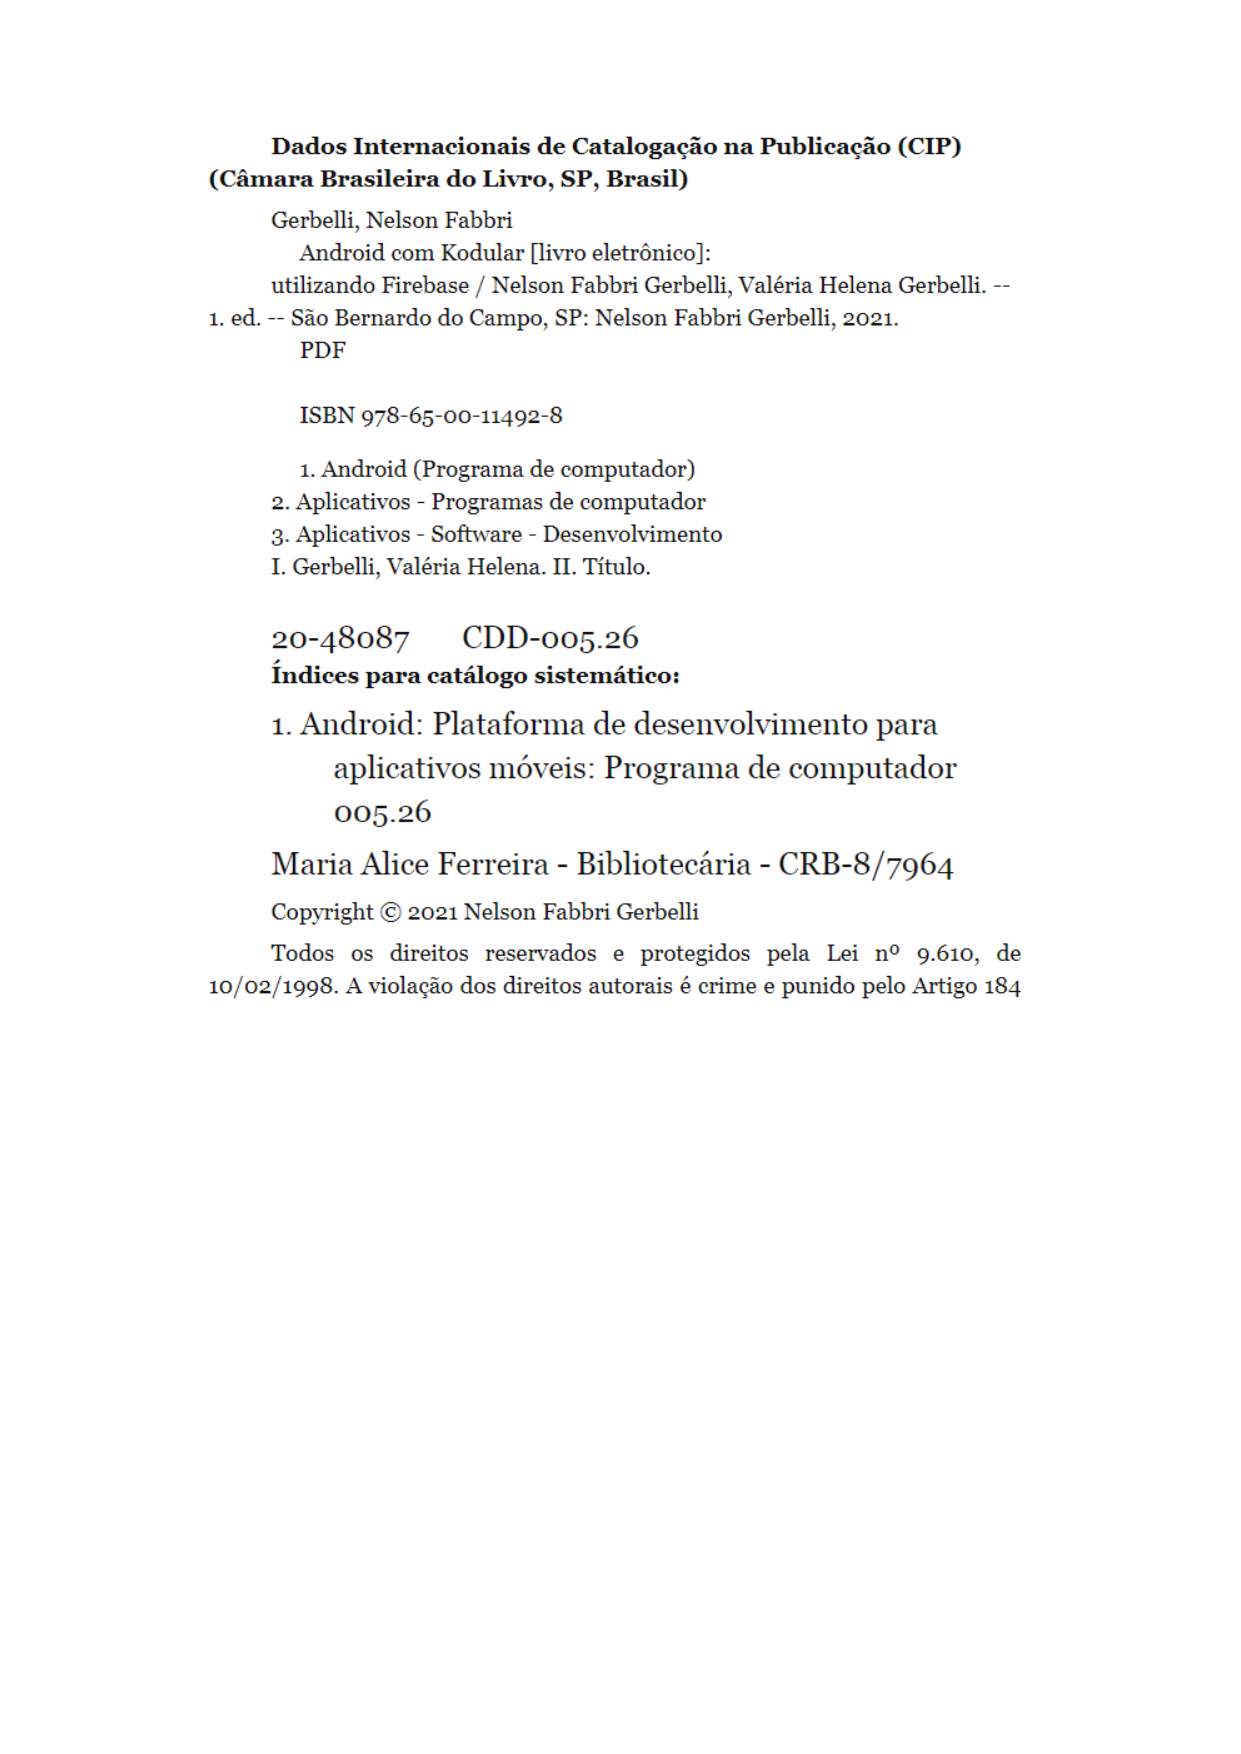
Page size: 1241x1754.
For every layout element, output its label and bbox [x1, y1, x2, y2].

picture [183, 118, 1057, 1016]
